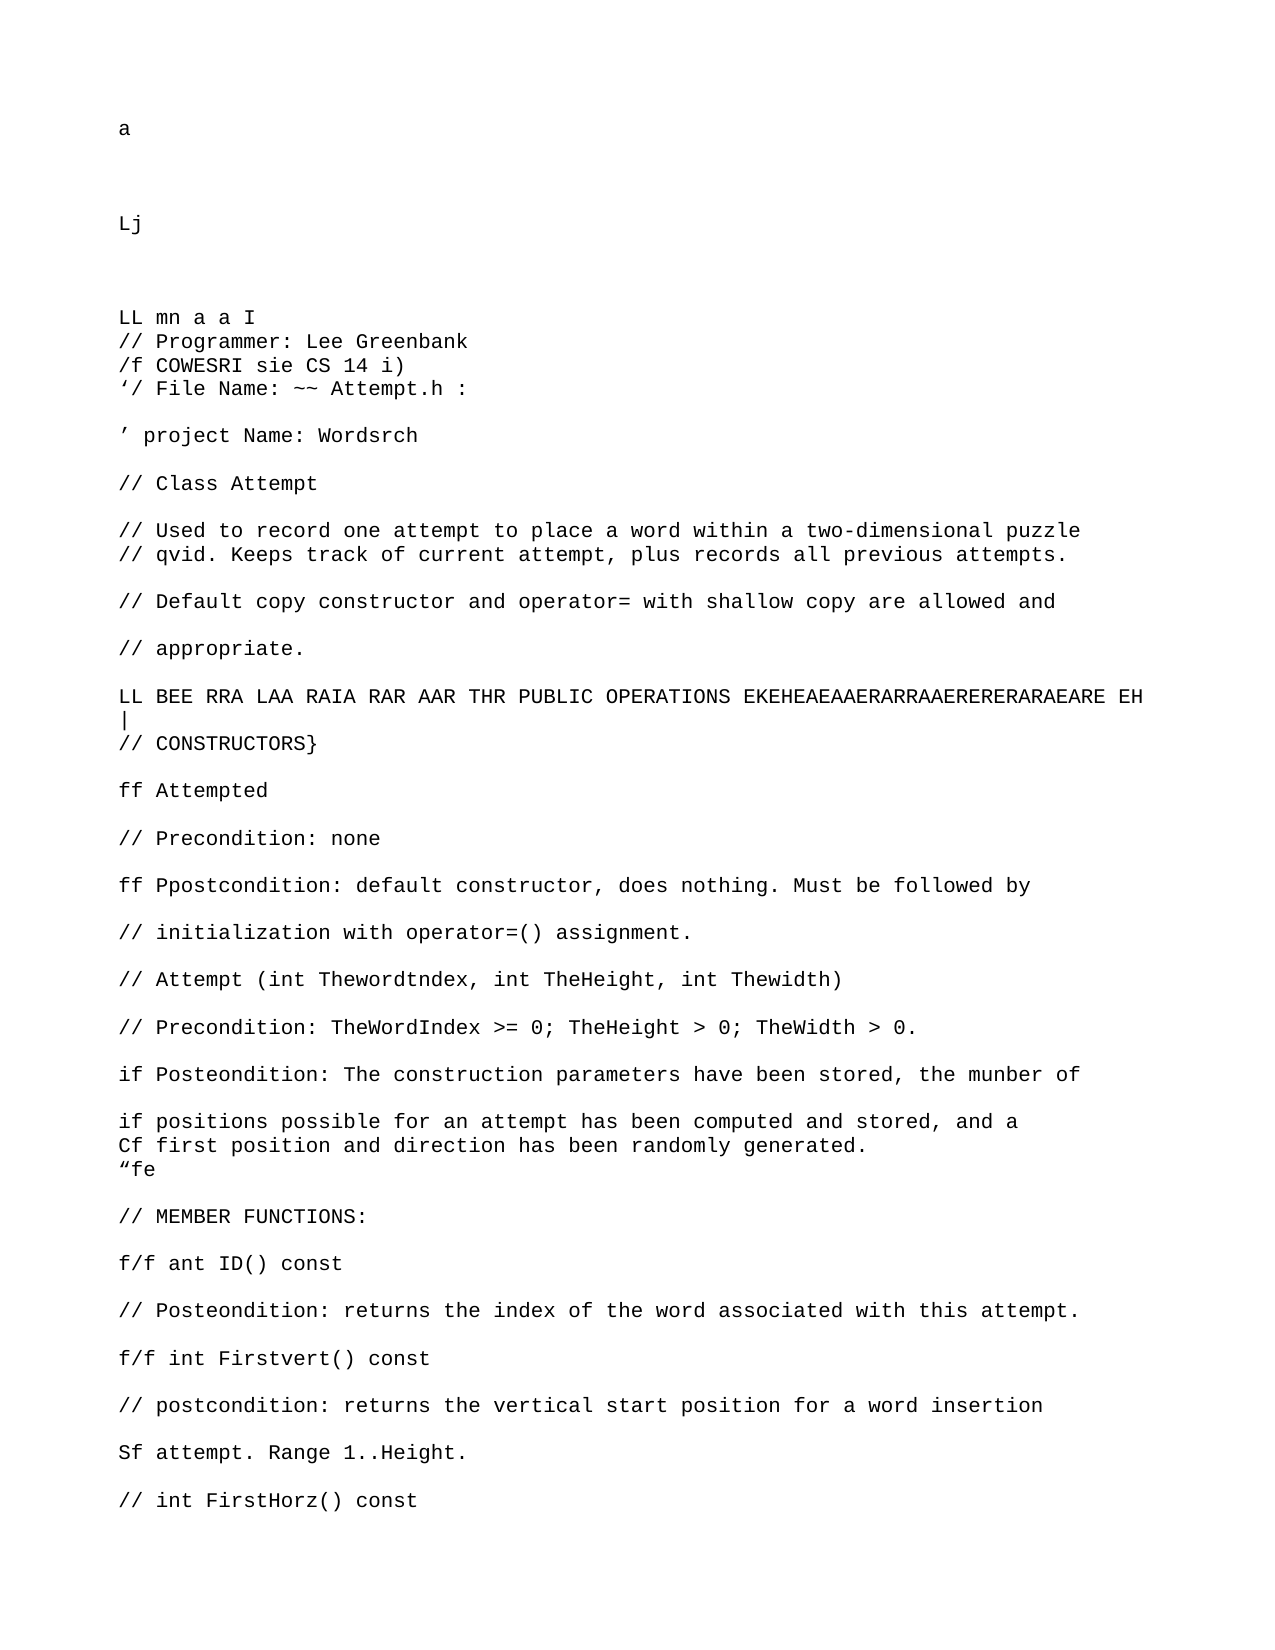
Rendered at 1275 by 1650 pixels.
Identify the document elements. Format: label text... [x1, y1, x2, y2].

text ‘/ File Name: ~~ Attempt.h : [118, 378, 1157, 402]
text Lj [118, 213, 1157, 236]
text LL mn a a I [118, 307, 1157, 331]
text a [118, 118, 1157, 142]
text // int FirstHorz() const [118, 1489, 1157, 1513]
text ff Ppostcondition: default constructor, does nothing. Must be followed by [118, 875, 1157, 898]
text ff Attempted [118, 780, 1157, 804]
text // Posteondition: returns the index of the word associated with this attempt. [118, 1300, 1157, 1324]
text // CONSTRUCTORS} [118, 733, 1157, 757]
text // initialization with operator=() assignment. [118, 922, 1157, 946]
text // appropriate. [118, 638, 1157, 662]
text Sf attempt. Range 1..Height. [118, 1442, 1157, 1466]
text // Attempt (int Thewordtndex, int TheHeight, int Thewidth) [118, 969, 1157, 993]
text // Default copy constructor and operator= with shallow copy are allowed and [118, 591, 1157, 615]
text // MEMBER FUNCTIONS: [118, 1206, 1157, 1229]
text /f COWESRI sie CS 14 i) [118, 354, 1157, 378]
text if positions possible for an attempt has been computed and stored, and a [118, 1111, 1157, 1135]
text Cf first position and direction has been randomly generated. [118, 1135, 1157, 1158]
text ’ project Name: Wordsrch [118, 426, 1157, 449]
text f/f int Firstvert() const [118, 1348, 1157, 1371]
text // Programmer: Lee Greenbank [118, 331, 1157, 354]
text // Class Attempt [118, 473, 1157, 496]
text // Used to record one attempt to place a word within a two-dimensional puzzle [118, 520, 1157, 544]
text // Precondition: TheWordIndex >= 0; TheHeight > 0; TheWidth > 0. [118, 1017, 1157, 1040]
text if Posteondition: The construction parameters have been stored, the munber of [118, 1064, 1157, 1088]
text LL BEE RRA LAA RAIA RAR AAR THR PUBLIC OPERATIONS EKEHEAEAAERARRAAERERERARAEARE EH | [118, 686, 1157, 733]
text // postcondition: returns the vertical start position for a word insertion [118, 1395, 1157, 1419]
text // Precondition: none [118, 827, 1157, 851]
text f/f ant ID() const [118, 1253, 1157, 1277]
text // qvid. Keeps track of current attempt, plus records all previous attempts. [118, 544, 1157, 567]
text “fe [118, 1158, 1157, 1182]
